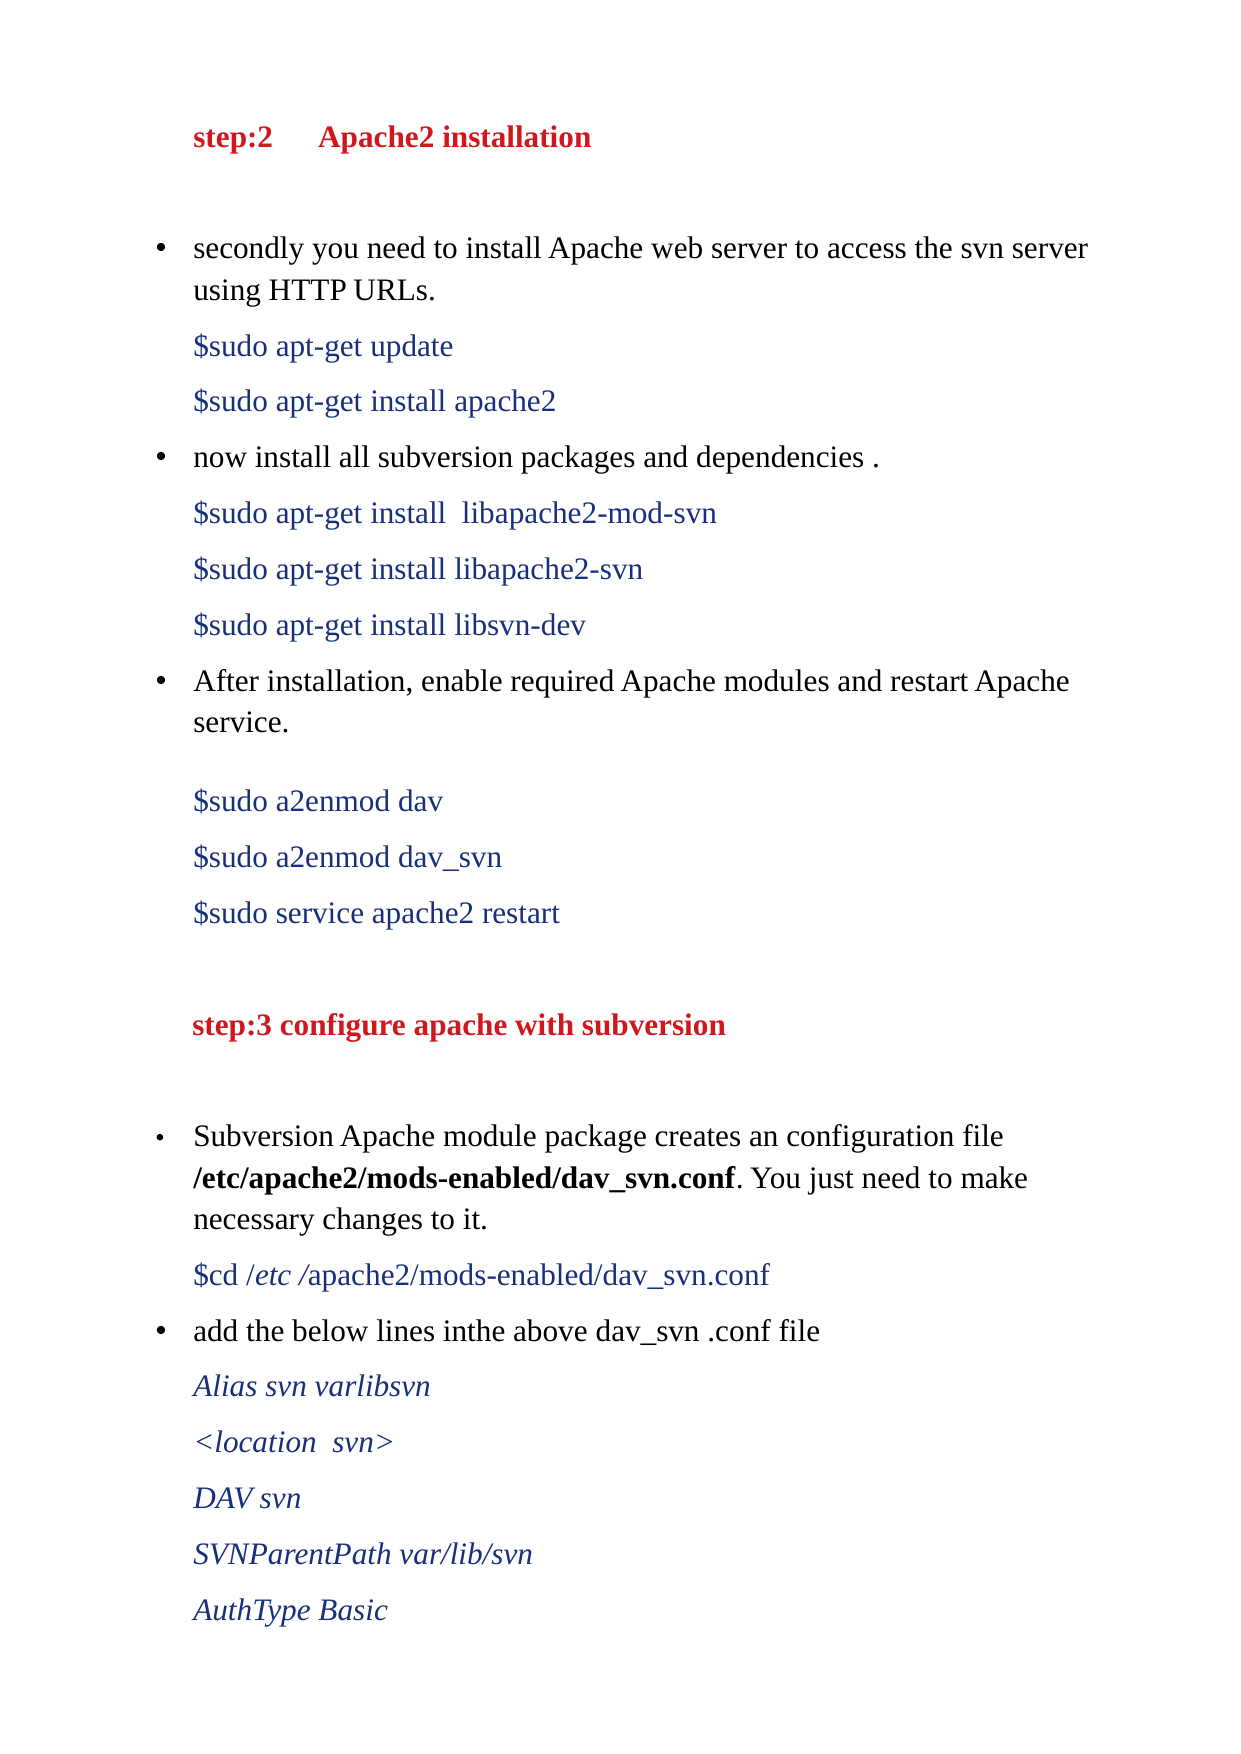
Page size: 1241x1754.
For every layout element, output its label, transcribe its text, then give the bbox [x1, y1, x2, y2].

list $cd /etc /apache2/mods-enabled/dav_svn.conf [156, 1256, 1122, 1292]
list AuthType Basic [156, 1591, 1122, 1627]
list now install all subversion packages and dependencies . [156, 438, 1122, 474]
list DAV svn [156, 1479, 1122, 1515]
list $sudo a2enmod dav_svn [156, 838, 1122, 874]
list step:2 Apache2 installation [156, 118, 1122, 154]
list $sudo a2enmod dav [156, 783, 1122, 818]
list SVNParentPath var/lib/svn [156, 1535, 1122, 1571]
list <location svn> [156, 1423, 1122, 1459]
list Subversion Apache module package creates an configuration file /etc/apache2/mods-enabled/dav_svn.conf. You just need to make necessary changes to it. [156, 1118, 1122, 1236]
list $sudo apt-get install apache2 [156, 383, 1122, 419]
list $sudo apt-get install libapache2-mod-svn [156, 494, 1122, 530]
list After installation, enable required Apache modules and restart Apache service. [156, 662, 1122, 739]
list add the below lines inthe above dav_svn .conf file [156, 1312, 1122, 1348]
list $sudo apt-get install libapache2-svn [156, 550, 1122, 586]
list secondly you need to install Apache web server to access the svn server using HTTP URLs. [156, 230, 1122, 307]
list $sudo apt-get install libsvn-dev [156, 606, 1122, 642]
list Alias svn varlibsvn [156, 1368, 1122, 1403]
list $sudo apt-get update [156, 327, 1122, 363]
list $sudo service apache2 restart [156, 894, 1122, 930]
text step:3 configure apache with subversion [118, 1006, 1122, 1042]
